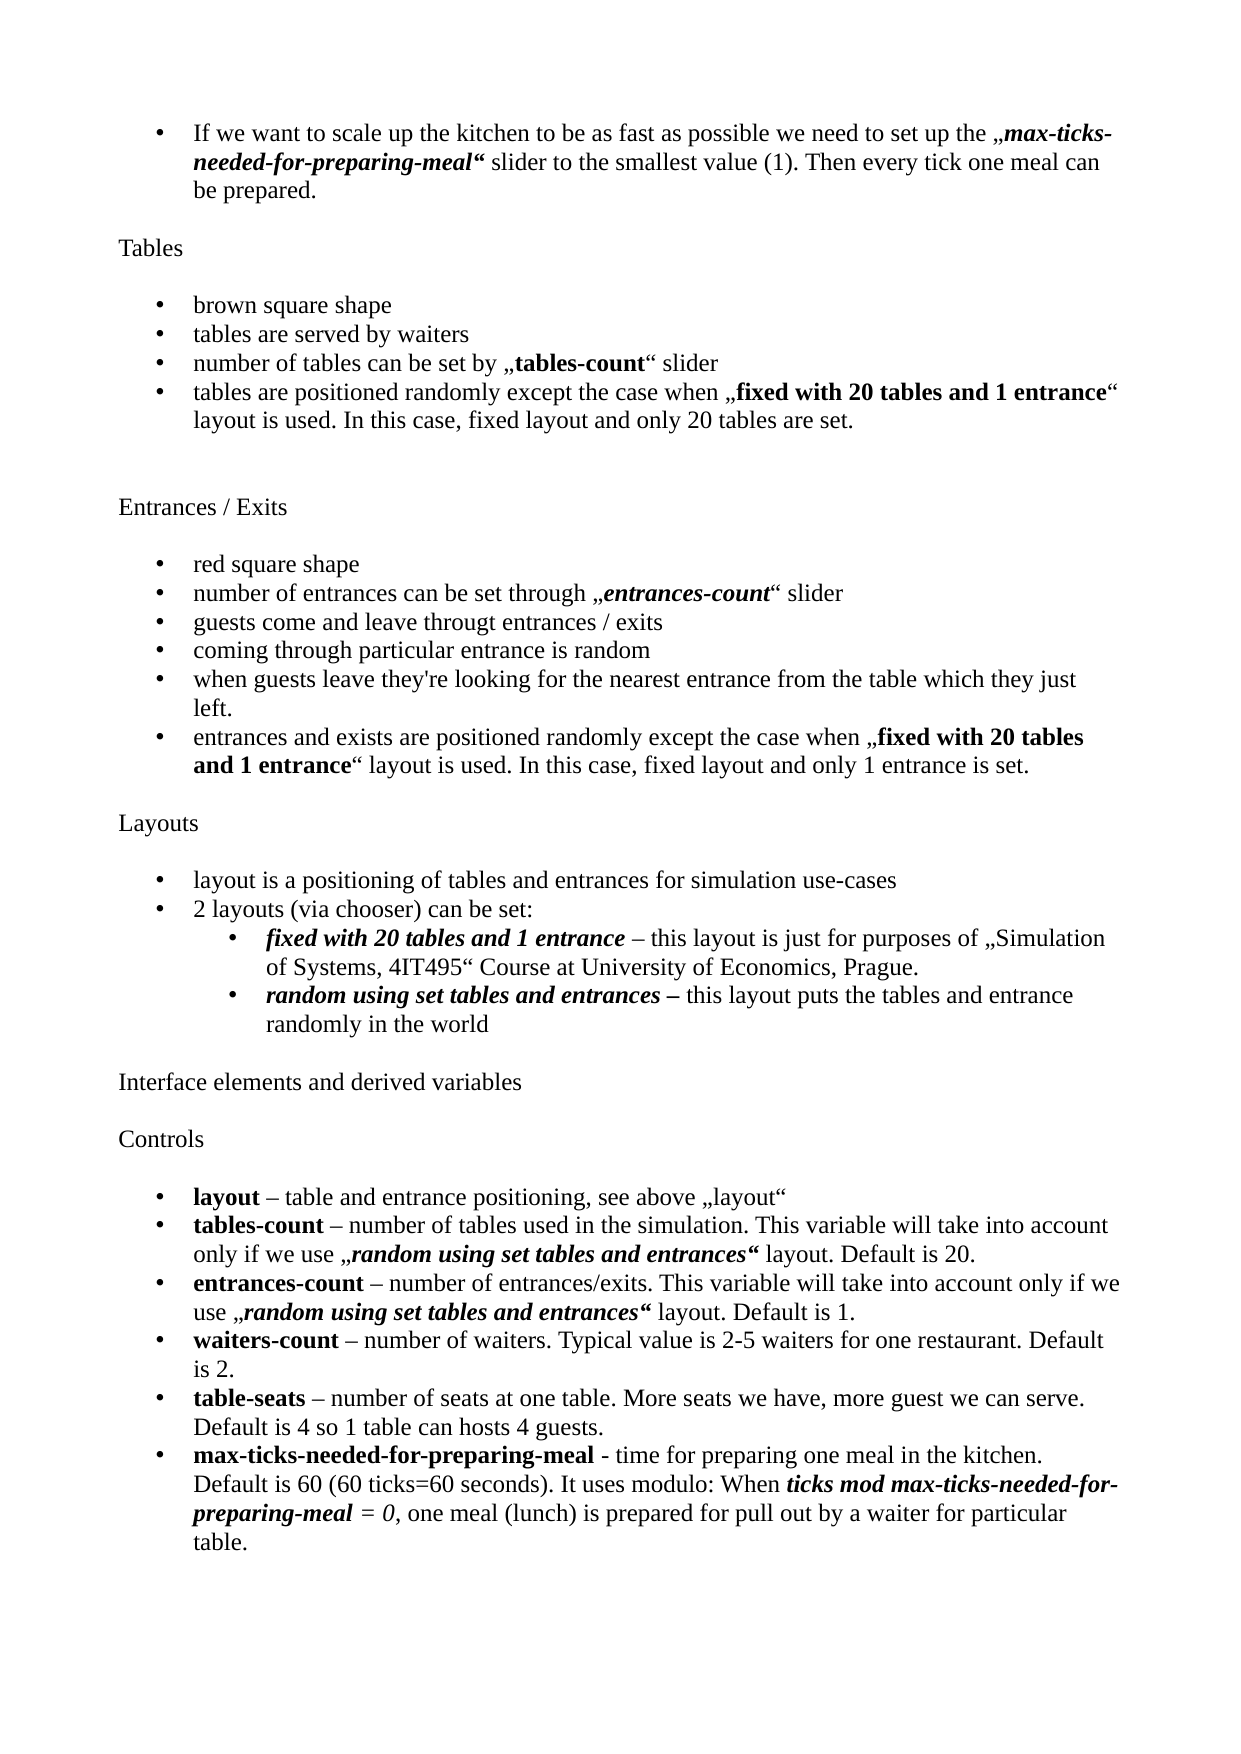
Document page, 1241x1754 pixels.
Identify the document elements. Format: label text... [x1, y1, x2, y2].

list tables-count – number of tables used in the simulation. This variable will take into account only if we use „random using set tables and entrances“ layout. Default is 20. [156, 1211, 1122, 1268]
list number of tables can be set by „tables-count“ slider [156, 348, 1122, 377]
list max-ticks-needed-for-preparing-meal - time for preparing one meal in the kitchen. Default is 60 (60 ticks=60 seconds). It uses modulo: When ticks mod max-ticks-needed-for-preparing-meal = 0, one meal (lunch) is prepared for pull out by a waiter for particular table. [156, 1441, 1122, 1556]
text Layouts [118, 808, 1122, 837]
list guests come and leave througt entrances / exits [156, 607, 1122, 636]
list 2 layouts (via chooser) can be set: [156, 894, 1122, 923]
list number of entrances can be set through „entrances-count“ slider [156, 578, 1122, 607]
list entrances-count – number of entrances/exits. This variable will take into account only if we use „random using set tables and entrances“ layout. Default is 1. [156, 1268, 1122, 1326]
list tables are positioned randomly except the case when „fixed with 20 tables and 1 entrance“ layout is used. In this case, fixed layout and only 20 tables are set. [156, 377, 1122, 434]
list entrances and exists are positioned randomly except the case when „fixed with 20 tables and 1 entrance“ layout is used. In this case, fixed layout and only 1 entrance is set. [156, 722, 1122, 779]
list tables are served by waiters [156, 319, 1122, 348]
text Entrances / Exits [118, 492, 1122, 521]
list If we want to scale up the kitchen to be as fast as possible we need to set up the „max-ticks-needed-for-preparing-meal“ slider to the smallest value (1). Then every tick one meal can be prepared. [156, 118, 1122, 204]
text Tables [118, 233, 1122, 262]
list layout – table and entrance positioning, see above „layout“ [156, 1182, 1122, 1211]
list random using set tables and entrances – this layout puts the tables and entrance randomly in the world [228, 981, 1122, 1038]
list red square shape [156, 549, 1122, 578]
list table-seats – number of seats at one table. More seats we have, more guest we can serve. Default is 4 so 1 table can hosts 4 guests. [156, 1383, 1122, 1441]
list fixed with 20 tables and 1 entrance – this layout is just for purposes of „Simulation of Systems, 4IT495“ Course at University of Economics, Prague. [228, 923, 1122, 981]
list coming through particular entrance is random [156, 636, 1122, 664]
list when guests leave they're looking for the nearest entrance from the table which they just left. [156, 664, 1122, 722]
list brown square shape [156, 291, 1122, 319]
text Controls [118, 1124, 1122, 1153]
list waiters-count – number of waiters. Typical value is 2-5 waiters for one restaurant. Default is 2. [156, 1326, 1122, 1383]
text Interface elements and derived variables [118, 1067, 1122, 1096]
list layout is a positioning of tables and entrances for simulation use-cases [156, 866, 1122, 894]
